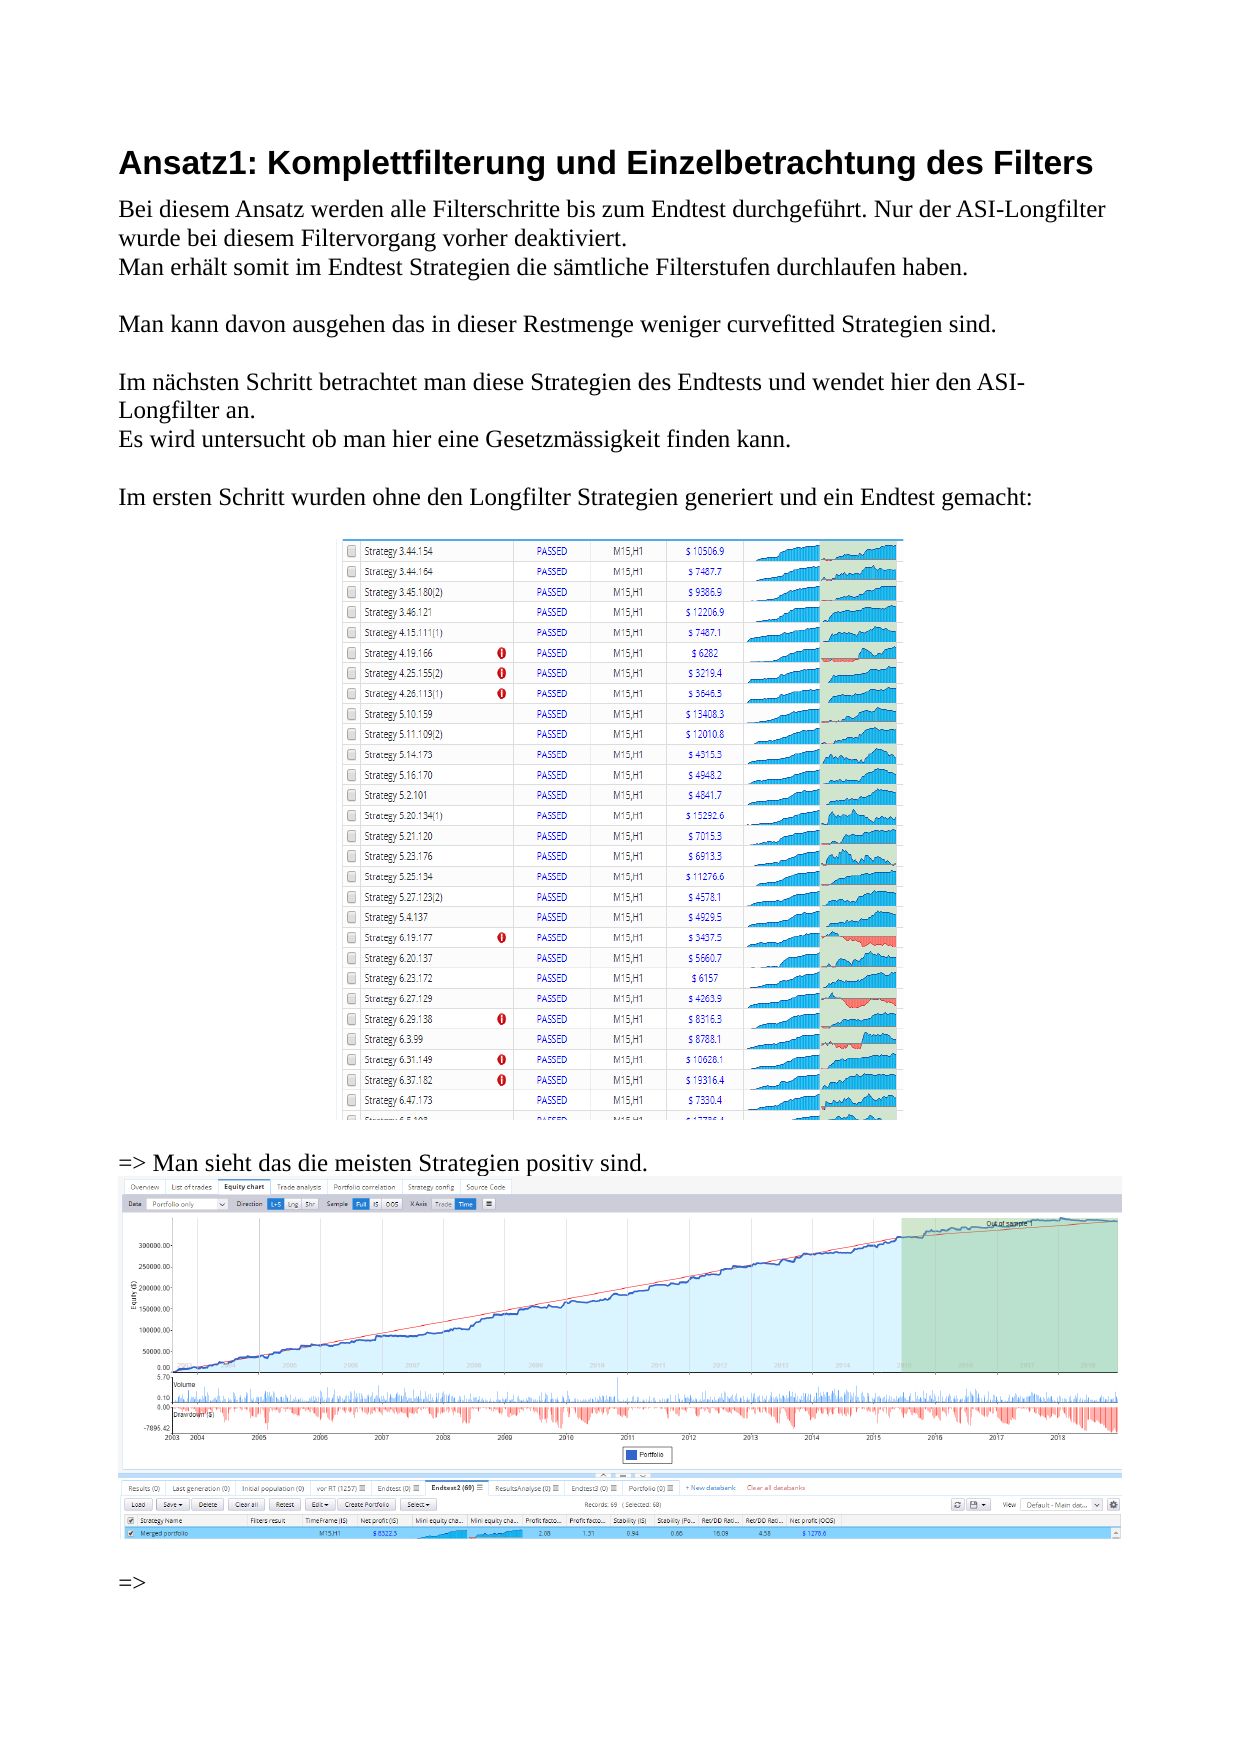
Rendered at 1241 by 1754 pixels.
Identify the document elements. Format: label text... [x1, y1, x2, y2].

picture [118, 1176, 1122, 1539]
text Man kann davon ausgehen das in dieser Restmenge weniger curvefitted Strategien sind. [118, 309, 1122, 338]
text Es wird untersucht ob man hier eine Gesetzmässigkeit finden kann. [118, 424, 1122, 453]
text Bei diesem Ansatz werden alle Filterschritte bis zum Endtest durchgeführt. Nur der ASI-Longfilter wurde bei diesem Filtervorgang vorher deaktiviert. [118, 194, 1122, 252]
subtitle Ansatz1: Komplettfilterung und Einzelbetrachtung des Filters [118, 143, 1122, 182]
picture [336, 539, 904, 1120]
text => Man sieht das die meisten Strategien positiv sind. [118, 1148, 1122, 1176]
text Im nächsten Schritt betrachtet man diese Strategien des Endtests und wendet hier den ASI-Longfilter an. [118, 367, 1122, 424]
text => [118, 1568, 1122, 1596]
text Man erhält somit im Endtest Strategien die sämtliche Filterstufen durchlaufen haben. [118, 252, 1122, 281]
text Im ersten Schritt wurden ohne den Longfilter Strategien generiert und ein Endtest gemacht: [118, 482, 1122, 511]
